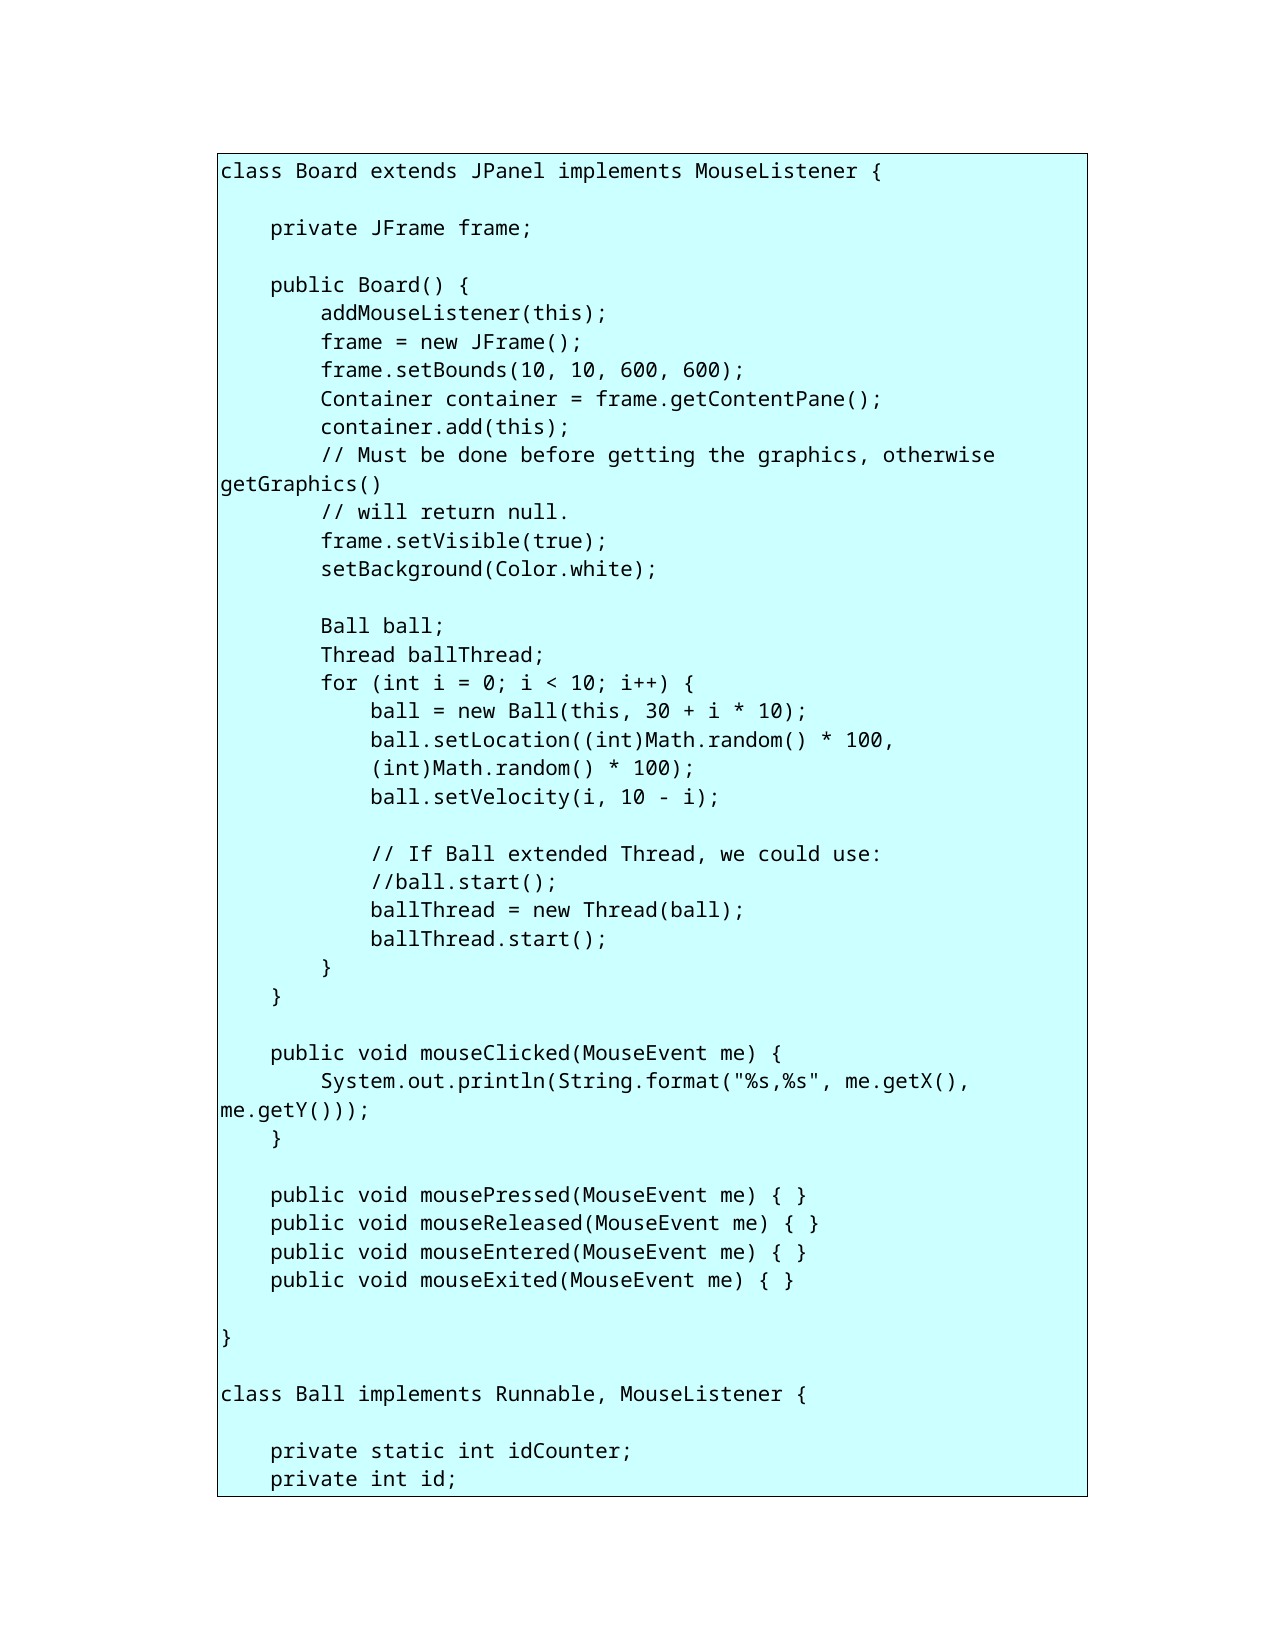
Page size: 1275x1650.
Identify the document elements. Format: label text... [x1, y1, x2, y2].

text class Board extends JPanel implements MouseListener { private JFrame frame; public Board() { addMouseListener(this); frame = new JFrame(); frame.setBounds(10, 10, 600, 600); Container container = frame.getContentPane(); container.add(this); // Must be done before getting the graphics, otherwise getGraphics() // will return null. frame.setVisible(true); setBackground(Color.white); Ball ball; Thread ballThread; for (int i = 0; i < 10; i++) { ball = new Ball(this, 30 + i * 10); ball.setLocation((int)Math.random() * 100, (int)Math.random() * 100); ball.setVelocity(i, 10 - i); // If Ball extended Thread, we could use: //ball.start(); ballThread = new Thread(ball); ballThread.start(); } } public void mouseClicked(MouseEvent me) { System.out.println(String.format("%s,%s", me.getX(), me.getY())); } public void mousePressed(MouseEvent me) { } public void mouseReleased(MouseEvent me) { } public void mouseEntered(MouseEvent me) { } public void mouseExited(MouseEvent me) { } } class Ball implements Runnable, MouseListener { private static int idCounter; private int id; [218, 154, 1087, 1496]
